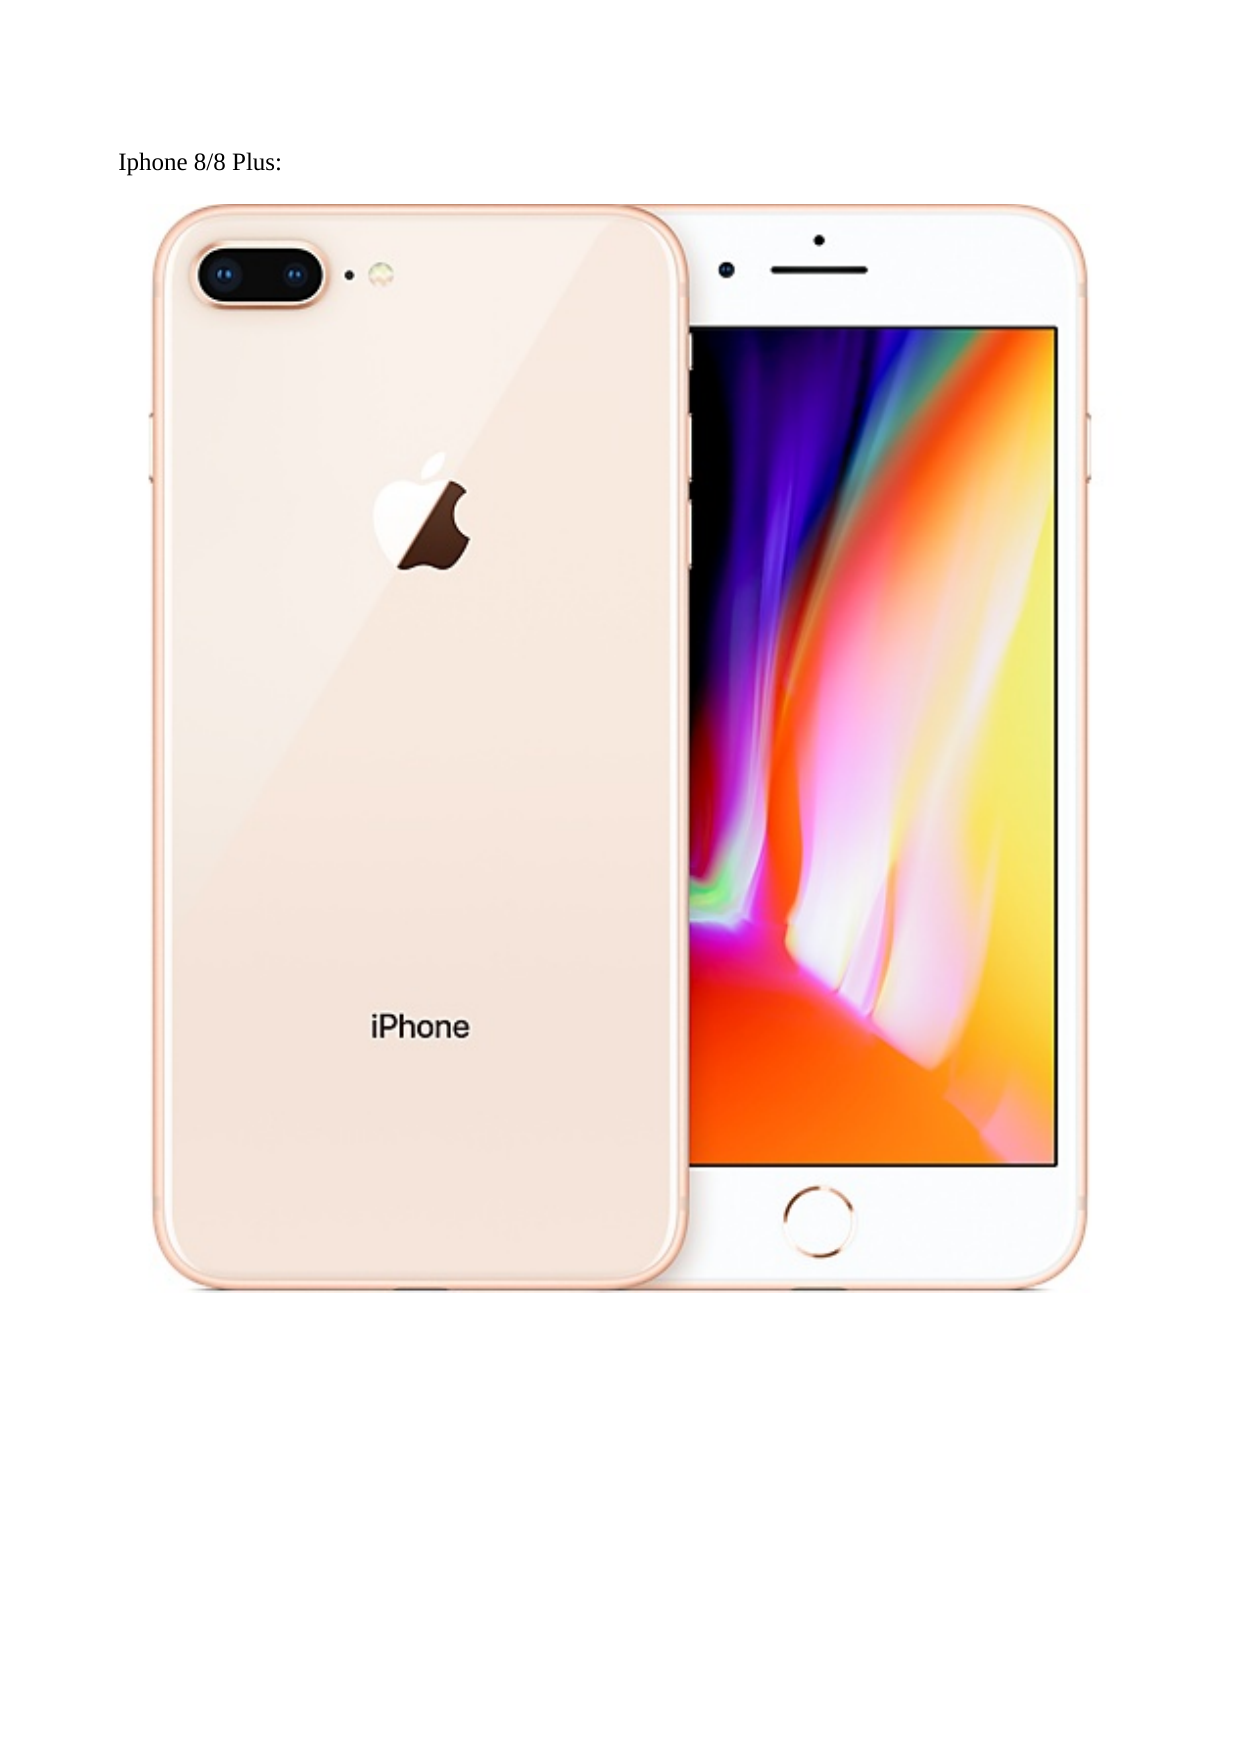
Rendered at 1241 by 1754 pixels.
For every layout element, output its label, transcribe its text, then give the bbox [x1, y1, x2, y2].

picture [118, 204, 1123, 1293]
text Iphone 8/8 Plus: [118, 147, 1122, 176]
